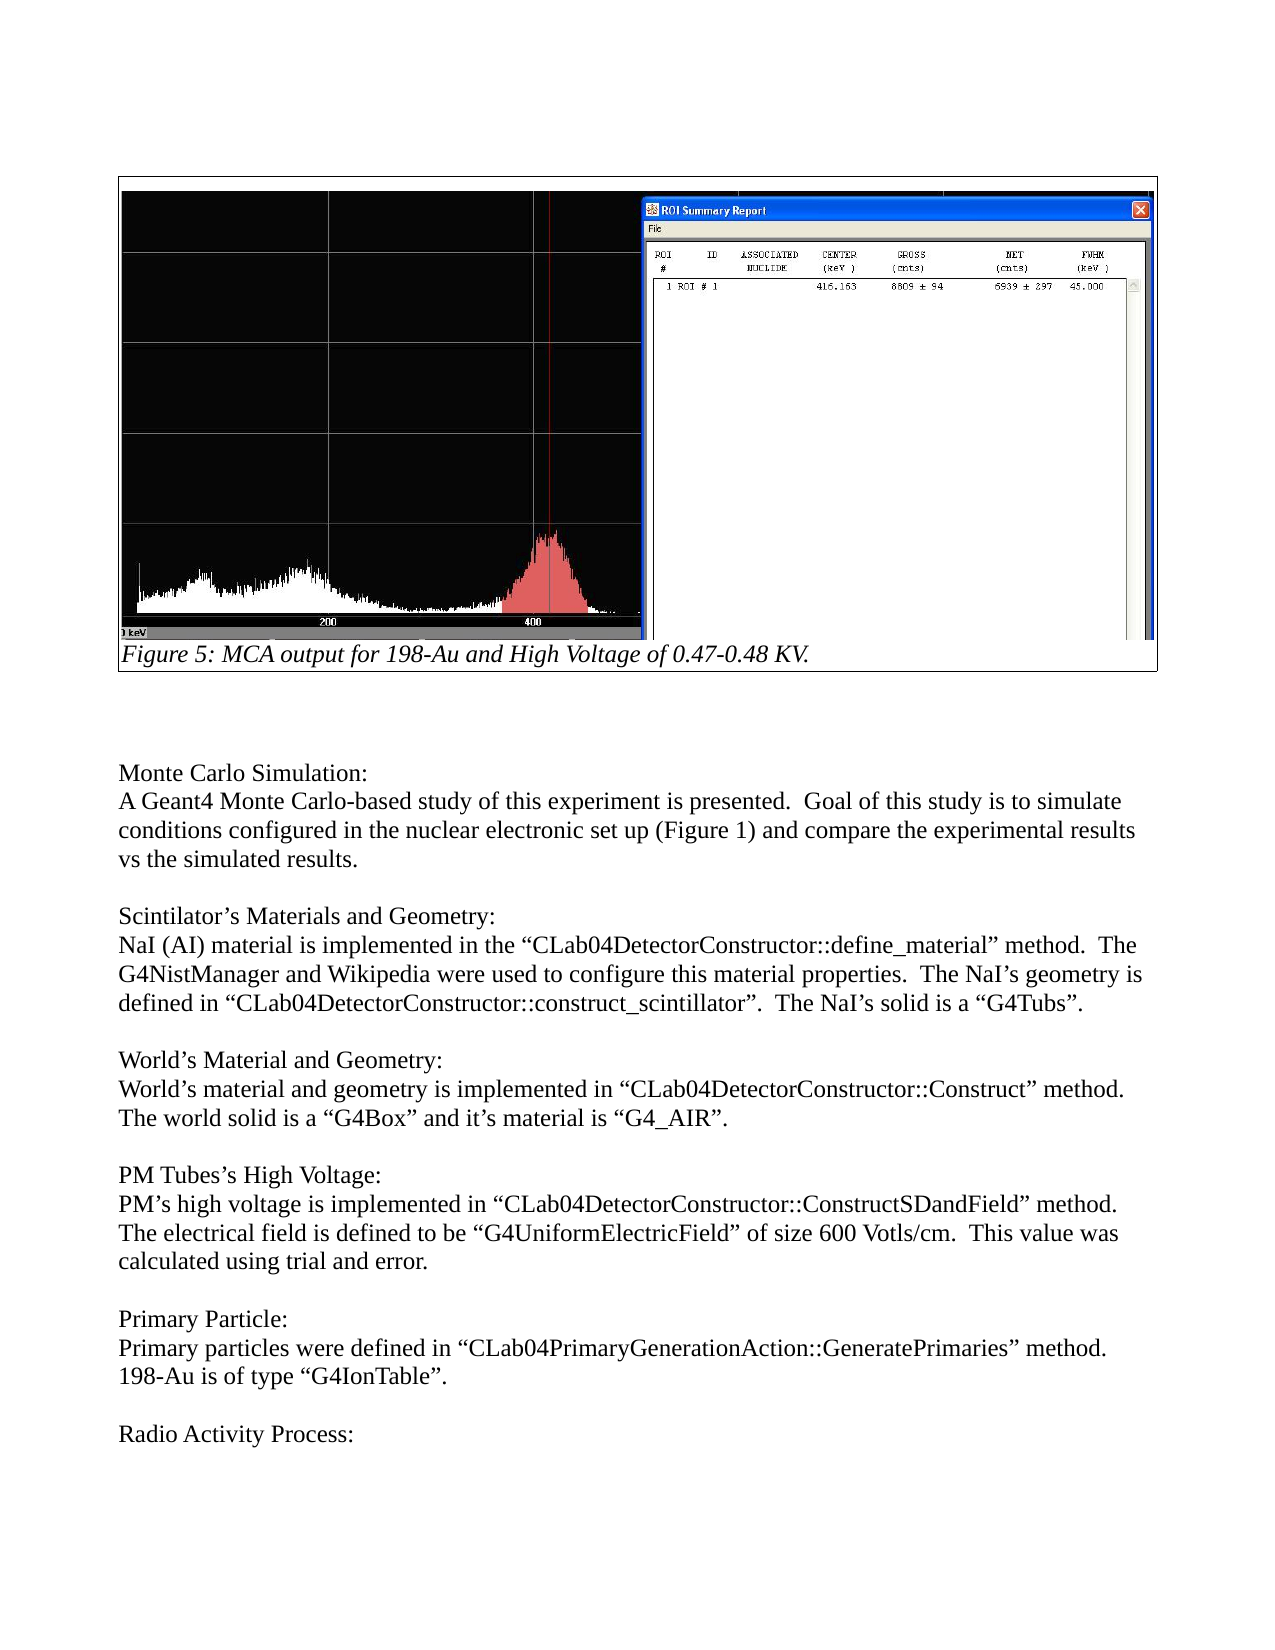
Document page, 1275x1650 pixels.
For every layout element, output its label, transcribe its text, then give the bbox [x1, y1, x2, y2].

text World’s Material and Geometry: [118, 1045, 1157, 1074]
picture [121, 191, 1154, 640]
text Primary particles were defined in “CLab04PrimaryGenerationAction::GeneratePrimaries” method. 198-Au is of type “G4IonTable”. [118, 1333, 1157, 1390]
text Primary Particle: [118, 1304, 1157, 1333]
text Scintilator’s Materials and Geometry: [118, 901, 1157, 930]
text World’s material and geometry is implemented in “CLab04DetectorConstructor::Construct” method. The world solid is a “G4Box” and it’s material is “G4_AIR”. [118, 1074, 1157, 1131]
text Monte Carlo Simulation: [118, 758, 1157, 786]
text PM’s high voltage is implemented in “CLab04DetectorConstructor::ConstructSDandField” method. The electrical field is defined to be “G4UniformElectricField” of size 600 Votls/cm. This value was calculated using trial and error. [118, 1189, 1157, 1275]
text PM Tubes’s High Voltage: [118, 1160, 1157, 1189]
text NaI (AI) material is implemented in the “CLab04DetectorConstructor::define_material” method. The G4NistManager and Wikipedia were used to configure this material properties. The NaI’s geometry is defined in “CLab04DetectorConstructor::construct_scintillator”. The NaI’s solid is a “G4Tubs”. [118, 930, 1157, 1016]
text A Geant4 Monte Carlo-based study of this experiment is presented. Goal of this study is to simulate conditions configured in the nuclear electronic set up (Figure 1) and compare the experimental results vs the simulated results. [118, 786, 1157, 873]
text Figure 5: MCA output for 198-Au and High Voltage of 0.47-0.48 KV. [121, 640, 1154, 668]
text Radio Activity Process: [118, 1419, 1157, 1448]
